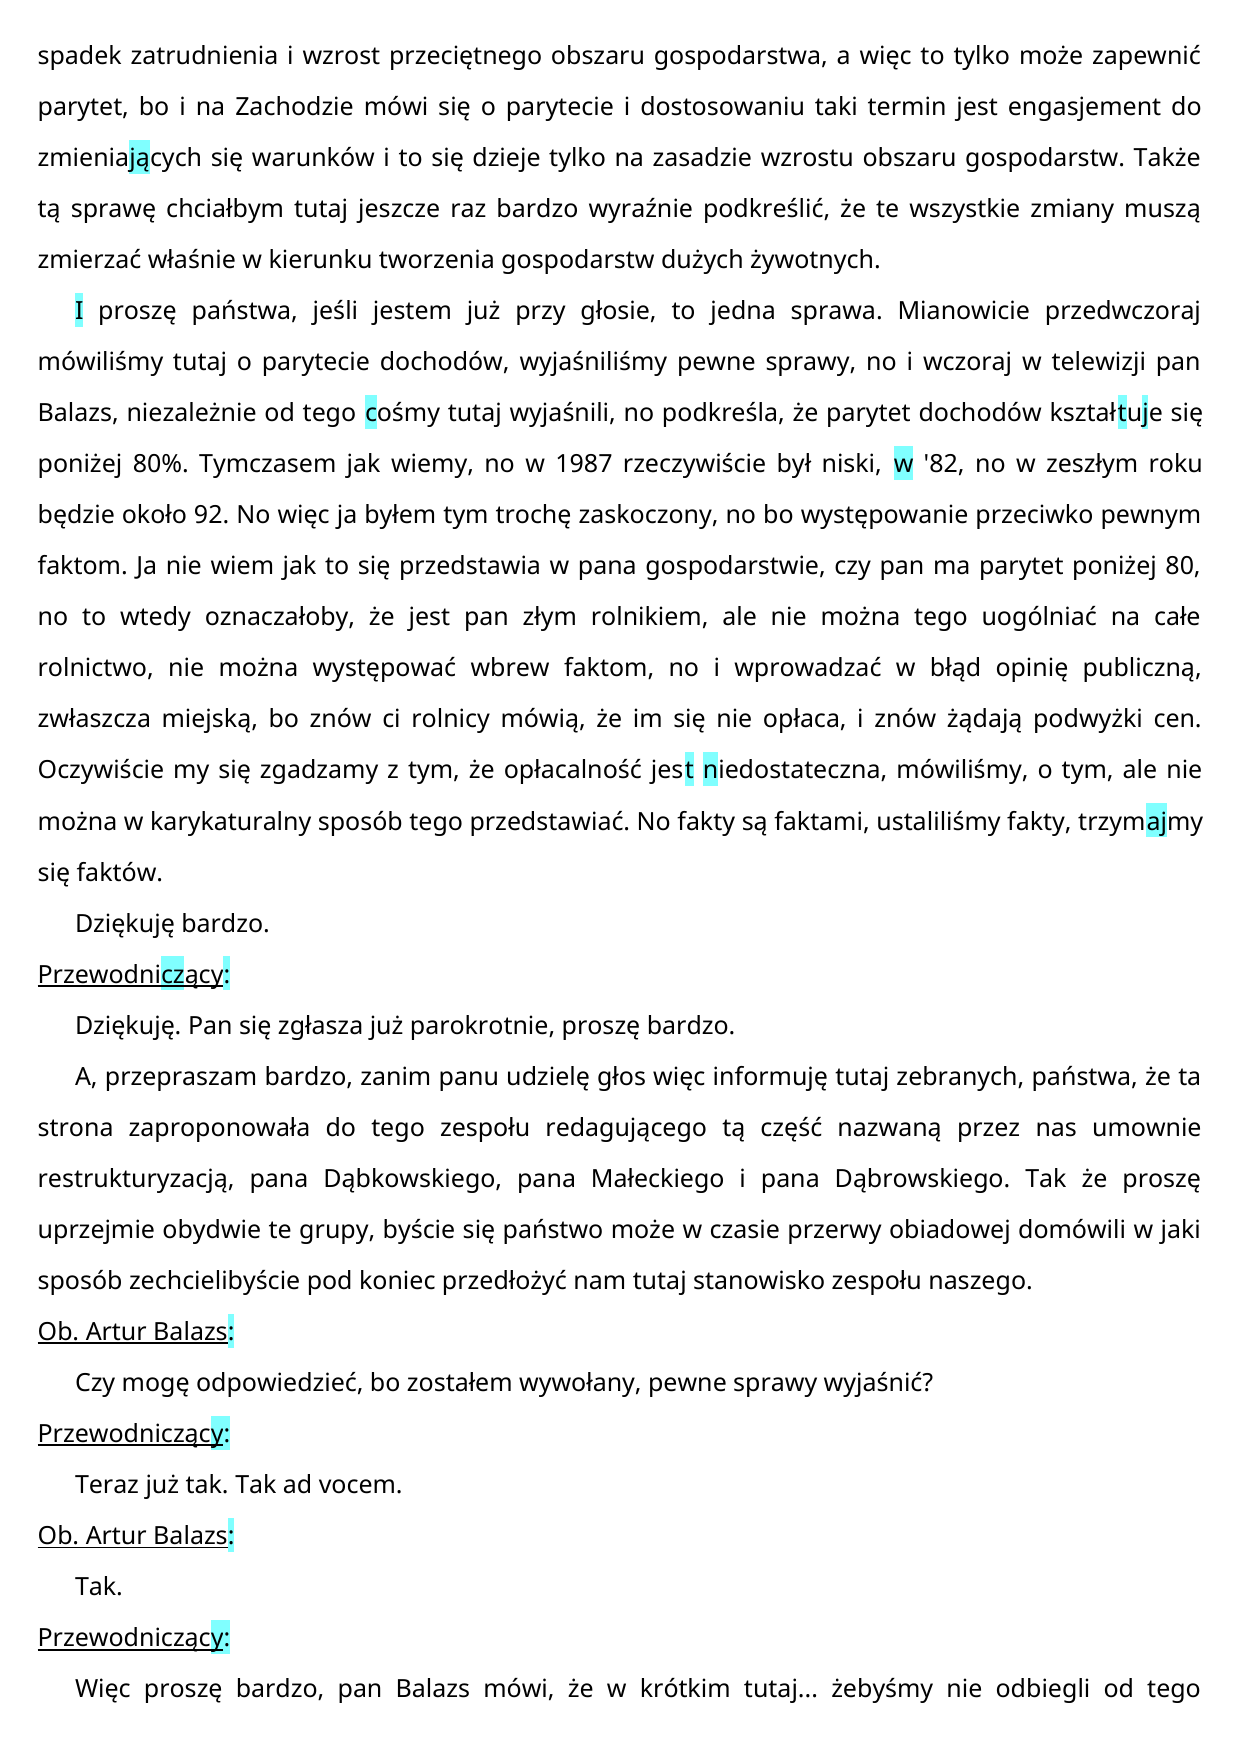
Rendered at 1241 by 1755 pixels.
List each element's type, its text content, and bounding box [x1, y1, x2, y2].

text Przewodniczący: [37, 956, 1203, 990]
text Ob. Artur Balazs: [37, 1518, 1203, 1552]
text I proszę państwa, jeśli jestem już przy głosie, to jedna sprawa. Mianowicie przedwczoraj mówiliśmy tutaj o parytecie dochodów, wyjaśniliśmy pewne sprawy, no i wczoraj w telewizji pan Balazs, niezależnie od tego cośmy tutaj wyjaśnili, no podkreśla, że parytet dochodów kształtuje się poniżej 80%. Tymczasem jak wiemy, no w 1987 rzeczywiście był niski, w '82, no w zeszłym roku będzie około 92. No więc ja byłem tym trochę zaskoczony, no bo występowanie przeciwko pewnym faktom. Ja nie wiem jak to się przedstawia w pana gospodarstwie, czy pan ma parytet poniżej 80, no to wtedy oznaczałoby, że jest pan złym rolnikiem, ale nie można tego uogólniać na całe rolnictwo, nie można występować wbrew faktom, no i wprowadzać w błąd opinię publiczną, zwłaszcza miejską, bo znów ci rolnicy mówią, że im się nie opłaca, i znów żądają podwyżki cen. Oczywiście my się zgadzamy z tym, że opłacalność jest niedostateczna, mówiliśmy, o tym, ale nie można w karykaturalny sposób tego przedstawiać. No fakty są faktami, ustaliliśmy fakty, trzymajmy się faktów. [37, 293, 1203, 888]
text Dziękuję. Pan się zgłasza już parokrotnie, proszę bardzo. [37, 1007, 1203, 1041]
text Więc proszę bardzo, pan Balazs mówi, że w krótkim tutaj... żebyśmy nie odbiegli od tego [37, 1671, 1203, 1705]
text Przewodniczący: [37, 1416, 1203, 1450]
text Czy mogę odpowiedzieć, bo zostałem wywołany, pewne sprawy wyjaśnić? [37, 1364, 1203, 1399]
text Teraz już tak. Tak ad vocem. [37, 1467, 1203, 1501]
text Ob. Artur Balazs: [37, 1313, 1203, 1348]
text Dziękuję bardzo. [37, 905, 1203, 939]
text A, przepraszam bardzo, zanim panu udzielę głos więc informuję tutaj zebranych, państwa, że ta strona zaproponowała do tego zespołu redagującego tą część nazwaną przez nas umownie restrukturyzacją, pana Dąbkowskiego, pana Małeckiego i pana Dąbrowskiego. Tak że proszę uprzejmie obydwie te grupy, byście się państwo może w czasie przerwy obiadowej domówili w jaki sposób zechcielibyście pod koniec przedłożyć nam tutaj stanowisko zespołu naszego. [37, 1058, 1203, 1297]
text spadek zatrudnienia i wzrost przeciętnego obszaru gospodarstwa, a więc to tylko może zapewnić parytet, bo i na Zachodzie mówi się o parytecie i dostosowaniu taki termin jest engasjement do zmieniających się warunków i to się dzieje tylko na zasadzie wzrostu obszaru gospodarstw. Także tą sprawę chciałbym tutaj jeszcze raz bardzo wyraźnie podkreślić, że te wszystkie zmiany muszą zmierzać właśnie w kierunku tworzenia gospodarstw dużych żywotnych. [37, 37, 1203, 276]
text Przewodniczący: [37, 1620, 1203, 1654]
text Tak. [37, 1569, 1203, 1603]
